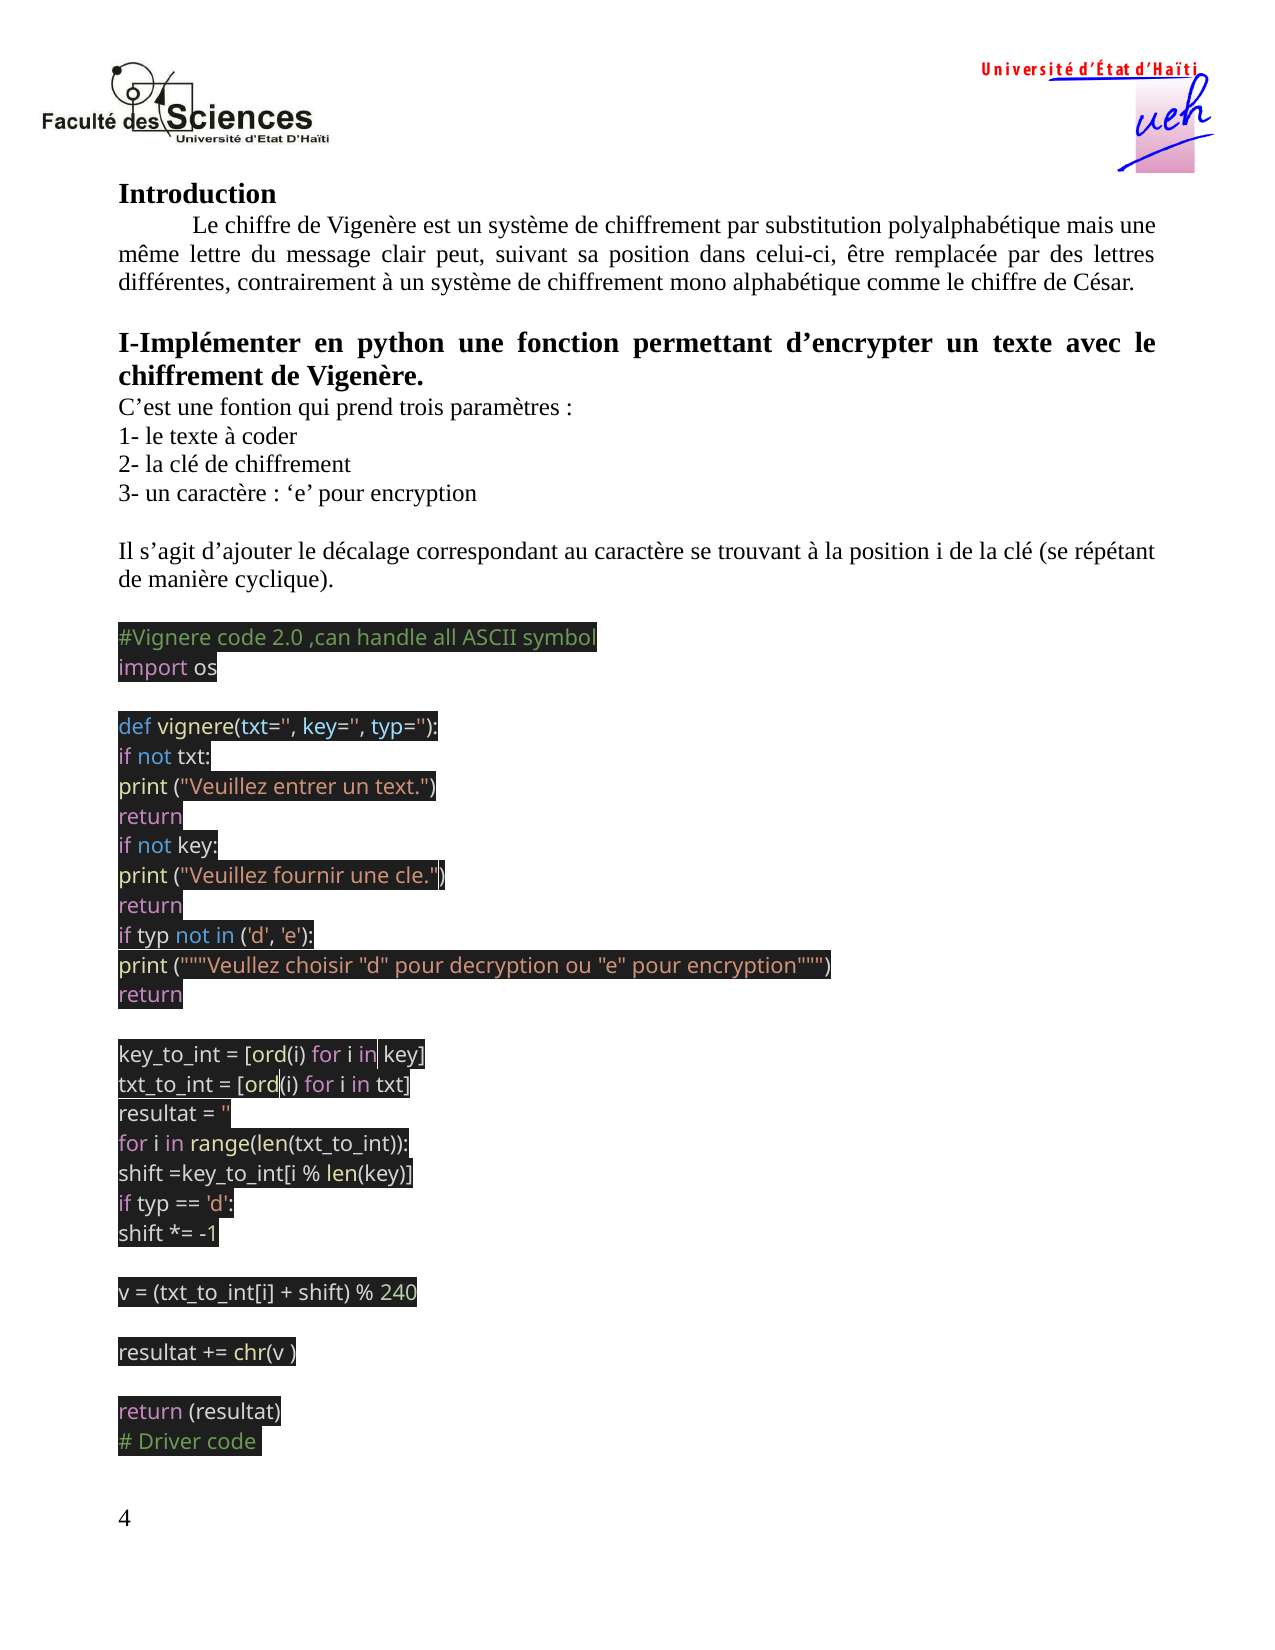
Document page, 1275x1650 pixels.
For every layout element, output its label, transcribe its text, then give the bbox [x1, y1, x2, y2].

text Introduction [118, 176, 1157, 210]
text 3- un caractère : ‘e’ pour encryption [118, 478, 1157, 507]
picture [35, 44, 337, 164]
text if typ not in ('d', 'e'): [118, 920, 1157, 949]
text return (resultat) [118, 1396, 1157, 1426]
text 1- le texte à coder [118, 421, 1157, 449]
text resultat = '' [118, 1098, 1157, 1128]
text if not txt: [118, 741, 1157, 771]
text print ("Veuillez fournir une cle.") [118, 860, 1157, 890]
text return [118, 979, 1157, 1009]
text print ("Veuillez entrer un text.") [118, 771, 1157, 801]
text if not key: [118, 830, 1157, 860]
text # Driver code [118, 1426, 1157, 1456]
text 2- la clé de chiffrement [118, 449, 1157, 478]
text if typ == 'd': [118, 1188, 1157, 1218]
text key_to_int = [ord(i) for i in key] [118, 1039, 1157, 1069]
text for i in range(len(txt_to_int)): [118, 1128, 1157, 1158]
text Il s’agit d’ajouter le décalage correspondant au caractère se trouvant à la position i de la clé (se répétant de manière cyclique). [118, 536, 1157, 593]
text def vignere(txt='', key='', typ=''): [118, 711, 1157, 741]
text import os [118, 652, 1157, 682]
text #Vignere code 2.0 ,can handle all ASCII symbol [118, 622, 1157, 652]
picture [981, 59, 1216, 174]
text C’est une fontion qui prend trois paramètres : [118, 392, 1157, 421]
text return [118, 801, 1157, 830]
text v = (txt_to_int[i] + shift) % 240 [118, 1277, 1157, 1307]
text return [118, 890, 1157, 920]
text shift *= -1 [118, 1218, 1157, 1247]
text print ("""Veullez choisir "d" pour decryption ou "e" pour encryption""") [118, 949, 1157, 979]
text Le chiffre de Vigenère est un système de chiffrement par substitution polyalphabétique mais une même lettre du message clair peut, suivant sa position dans celui-ci, être remplacée par des lettres différentes, contrairement à un système de chiffrement mono alphabétique comme le chiffre de César. [118, 210, 1157, 296]
text txt_to_int = [ord(i) for i in txt] [118, 1069, 1157, 1098]
text I-Implémenter en python une fonction permettant d’encrypter un texte avec le chiffrement de Vigenère. [118, 325, 1157, 392]
text shift =key_to_int[i % len(key)] [118, 1158, 1157, 1188]
text resultat += chr(v ) [118, 1337, 1157, 1366]
